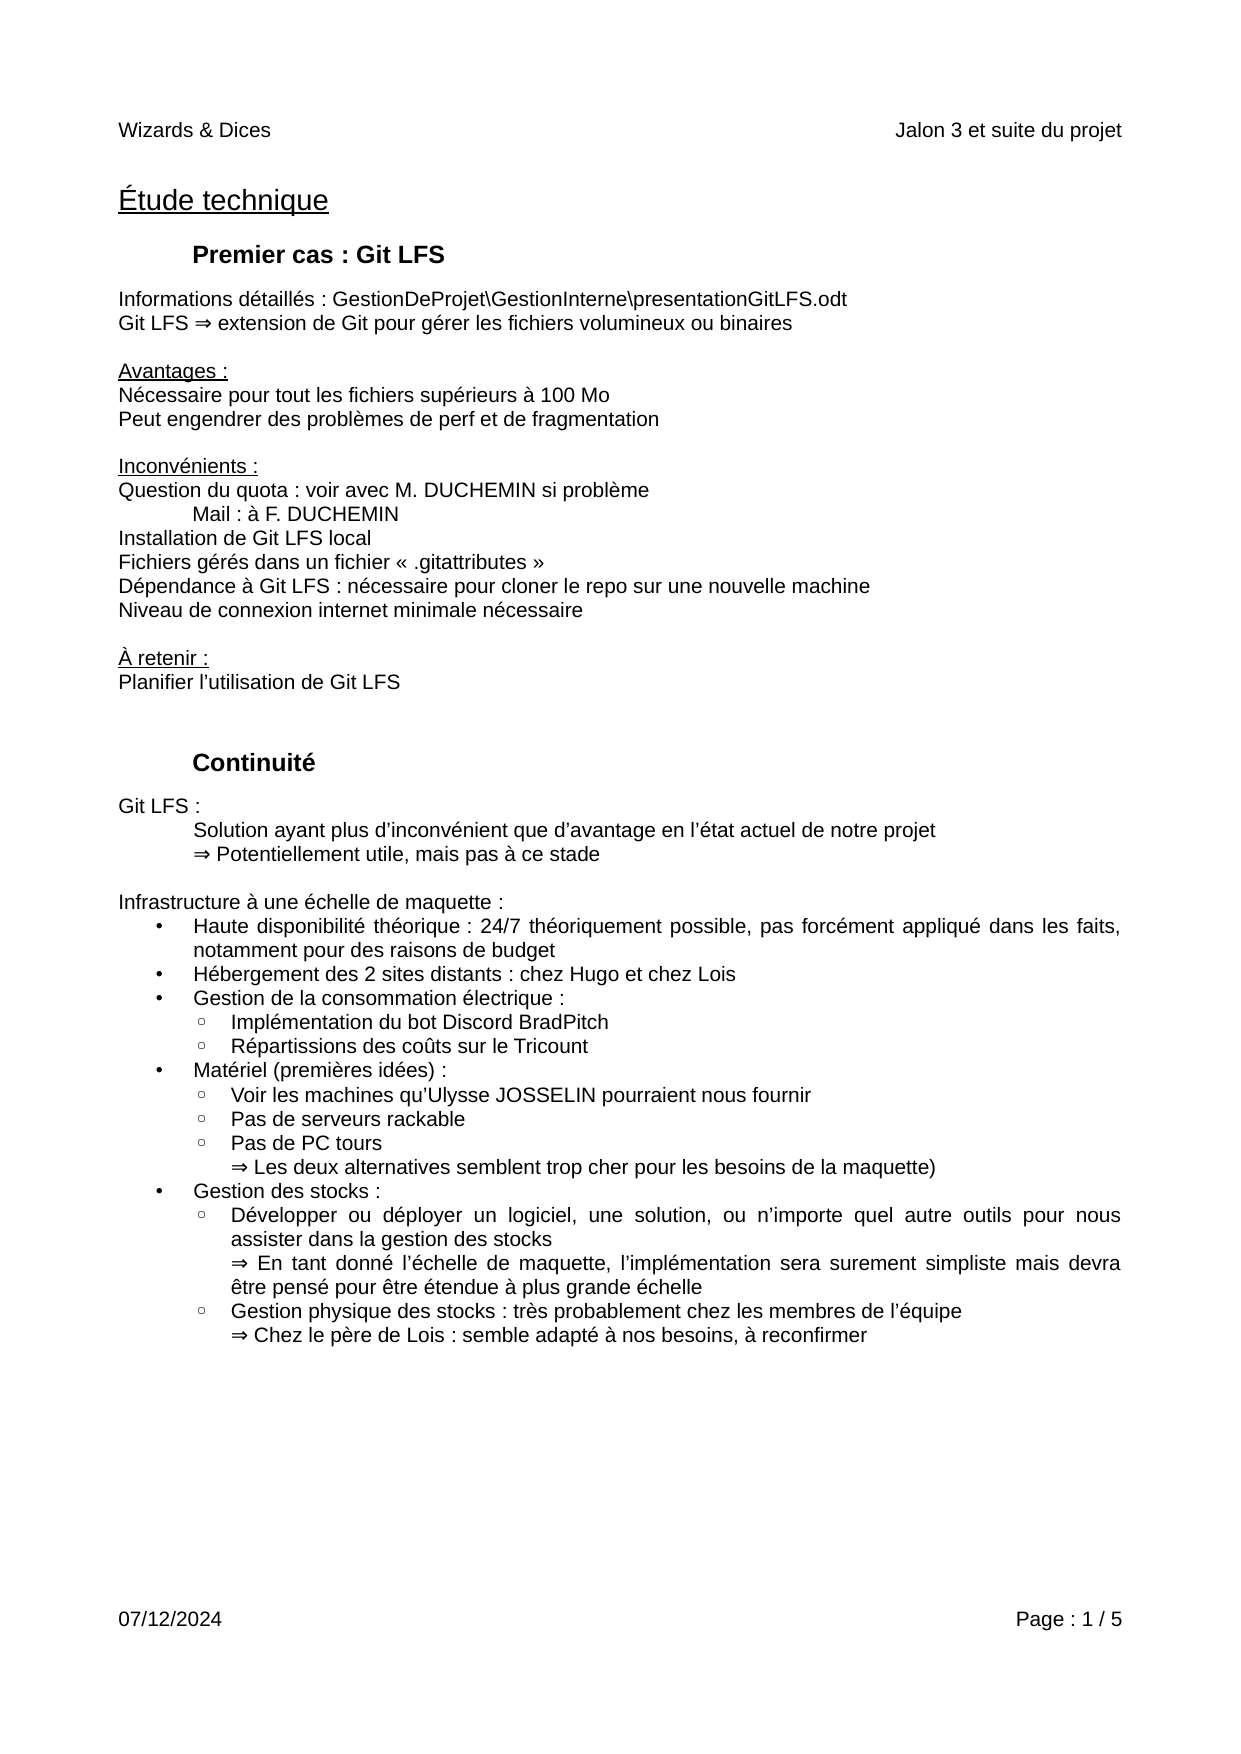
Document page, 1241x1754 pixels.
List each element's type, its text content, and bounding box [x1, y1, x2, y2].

list Développer ou déployer un logiciel, une solution, ou n’importe quel autre outils pour nous assister dans la gestion des stocks [193, 1203, 1122, 1251]
text Nécessaire pour tout les fichiers supérieurs à 100 Mo [118, 382, 1122, 406]
subtitle Étude technique [118, 183, 1122, 217]
list Voir les machines qu’Ulysse JOSSELIN pourraient nous fournir [193, 1082, 1122, 1106]
subtitle Continuité [192, 748, 1122, 777]
list ⇒ Potentiellement utile, mais pas à ce stade [156, 842, 1122, 866]
list Haute disponibilité théorique : 24/7 théoriquement possible, pas forcément appliqué dans les faits, notamment pour des raisons de budget [156, 914, 1122, 962]
text Avantages : [118, 358, 1122, 382]
list Solution ayant plus d’inconvénient que d’avantage en l’état actuel de notre projet [156, 818, 1122, 842]
text Question du quota : voir avec M. DUCHEMIN si problème [118, 478, 1122, 502]
text Git LFS : [118, 794, 1122, 818]
text Fichiers gérés dans un fichier « .gitattributes » [118, 550, 1122, 574]
list Pas de serveurs rackable [193, 1106, 1122, 1131]
list Gestion de la consommation électrique : [156, 986, 1122, 1010]
list Pas de PC tours [193, 1131, 1122, 1154]
list Répartissions des coûts sur le Tricount [193, 1034, 1122, 1058]
text Infrastructure à une échelle de maquette : [118, 890, 1122, 914]
list Gestion physique des stocks : très probablement chez les membres de l’équipe [193, 1298, 1122, 1323]
list Matériel (premières idées) : [156, 1058, 1122, 1082]
subtitle Premier cas : Git LFS [192, 240, 1122, 269]
text Mail : à F. DUCHEMIN [192, 502, 1122, 526]
text Inconvénients : [118, 454, 1122, 478]
text Informations détaillés : GestionDeProjet\GestionInterne\presentationGitLFS.odt [118, 287, 1122, 311]
list Hébergement des 2 sites distants : chez Hugo et chez Lois [156, 962, 1122, 986]
text Installation de Git LFS local [118, 526, 1122, 550]
text Git LFS ⇒ extension de Git pour gérer les fichiers volumineux ou binaires [118, 311, 1122, 334]
text Niveau de connexion internet minimale nécessaire [118, 598, 1122, 622]
text À retenir : [118, 646, 1122, 670]
list Gestion des stocks : [156, 1178, 1122, 1203]
list Implémentation du bot Discord BradPitch [193, 1010, 1122, 1034]
text Dépendance à Git LFS : nécessaire pour cloner le repo sur une nouvelle machine [118, 574, 1122, 598]
text Planifier l’utilisation de Git LFS [118, 670, 1122, 694]
list ⇒ Chez le père de Lois : semble adapté à nos besoins, à reconfirmer [193, 1323, 1122, 1347]
list ⇒ Les deux alternatives semblent trop cher pour les besoins de la maquette) [193, 1154, 1122, 1178]
text Peut engendrer des problèmes de perf et de fragmentation [118, 406, 1122, 430]
list ⇒ En tant donné l’échelle de maquette, l’implémentation sera surement simpliste mais devra être pensé pour être étendue à plus grande échelle [193, 1251, 1122, 1298]
